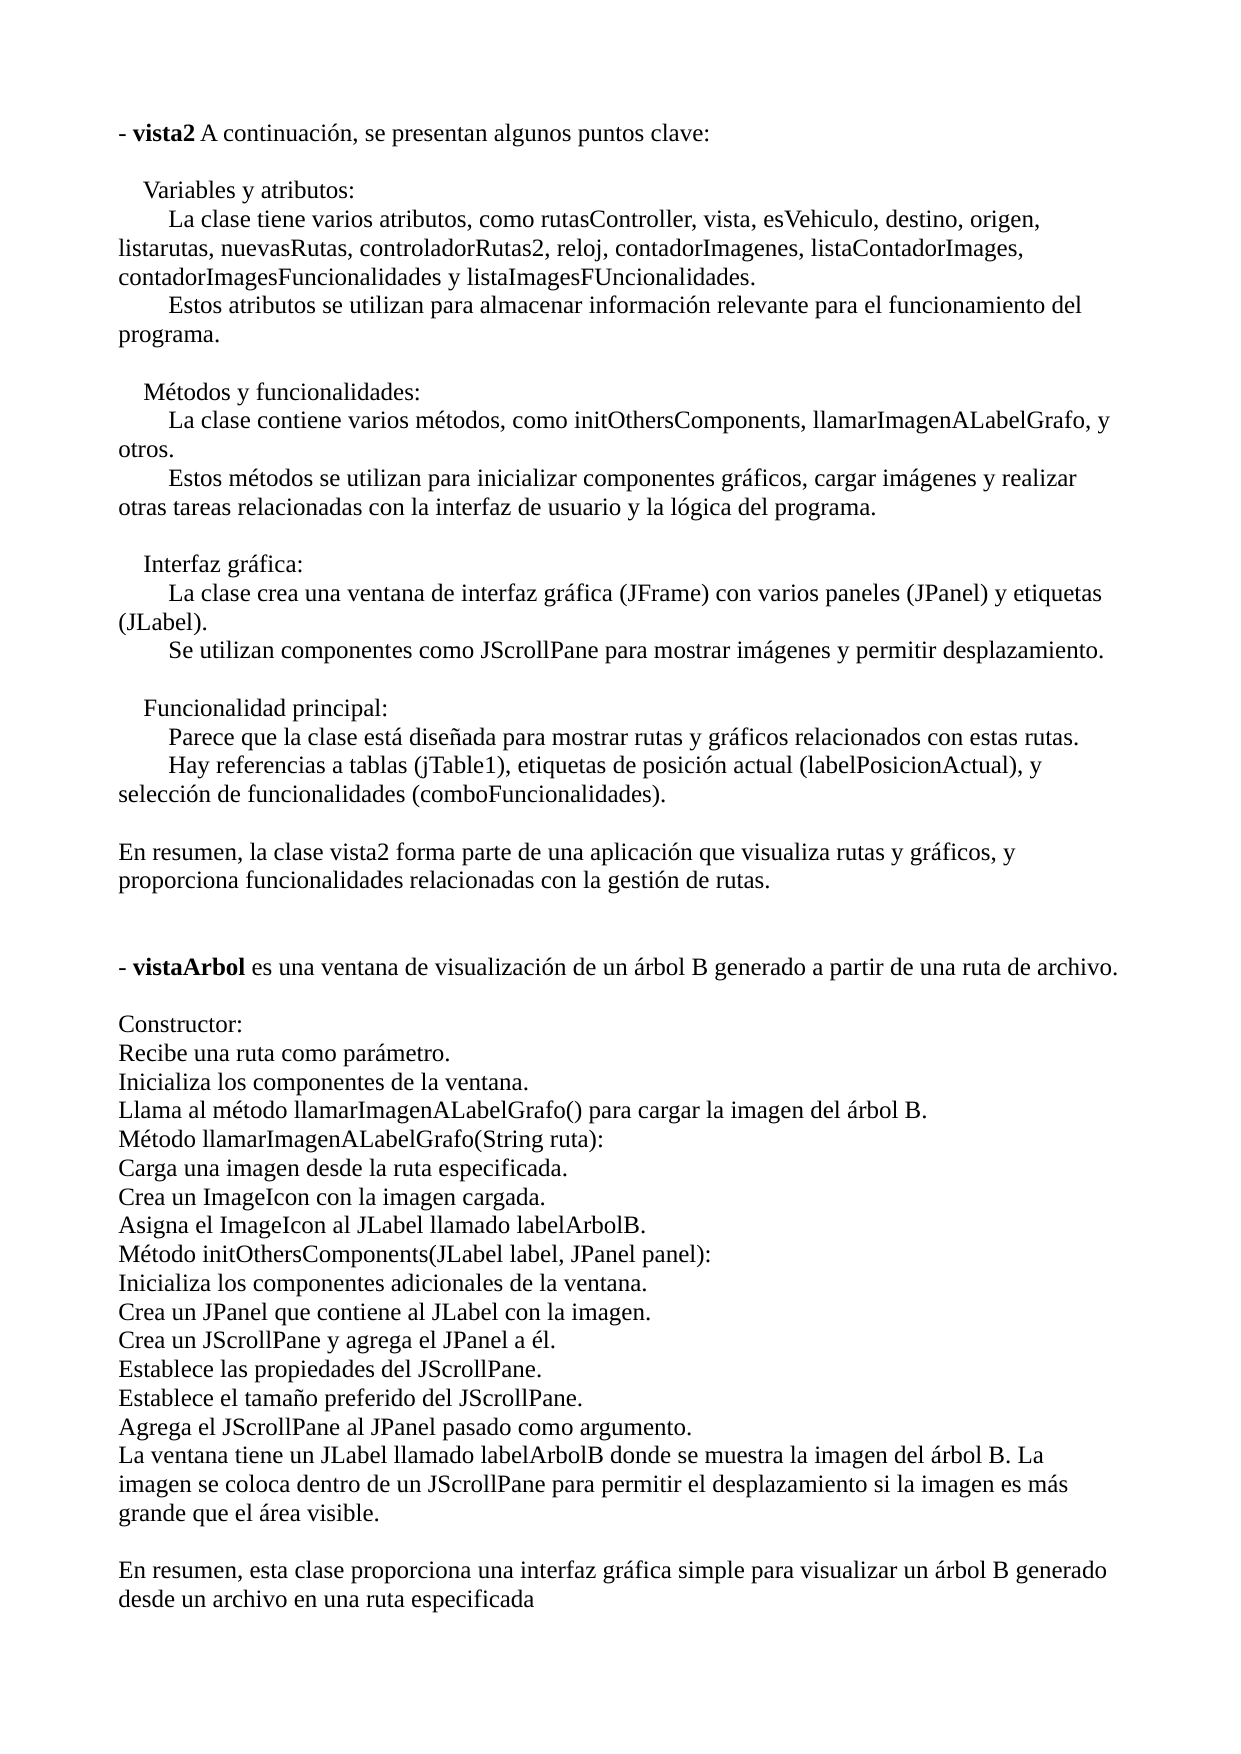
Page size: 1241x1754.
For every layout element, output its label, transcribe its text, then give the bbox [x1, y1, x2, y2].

text Carga una imagen desde la ruta especificada. [118, 1153, 1122, 1182]
text Parece que la clase está diseñada para mostrar rutas y gráficos relacionados con estas rutas. [118, 722, 1122, 751]
text Inicializa los componentes adicionales de la ventana. [118, 1268, 1122, 1297]
text Crea un JPanel que contiene al JLabel con la imagen. [118, 1297, 1122, 1326]
text Constructor: [118, 1009, 1122, 1038]
text En resumen, la clase vista2 forma parte de una aplicación que visualiza rutas y gráficos, y proporciona funcionalidades relacionadas con la gestión de rutas. [118, 837, 1122, 894]
text La clase tiene varios atributos, como rutasController, vista, esVehiculo, destino, origen, listarutas, nuevasRutas, controladorRutas2, reloj, contadorImagenes, listaContadorImages, contadorImagesFuncionalidades y listaImagesFUncionalidades. [118, 204, 1122, 291]
text Método llamarImagenALabelGrafo(String ruta): [118, 1124, 1122, 1153]
text En resumen, esta clase proporciona una interfaz gráfica simple para visualizar un árbol B generado desde un archivo en una ruta especificada [118, 1556, 1122, 1613]
text Funcionalidad principal: [118, 693, 1122, 722]
text Estos atributos se utilizan para almacenar información relevante para el funcionamiento del programa. [118, 291, 1122, 348]
text Crea un JScrollPane y agrega el JPanel a él. [118, 1326, 1122, 1354]
text - vista2 A continuación, se presentan algunos puntos clave: [118, 118, 1122, 147]
text Establece el tamaño preferido del JScrollPane. [118, 1383, 1122, 1412]
text Asigna el ImageIcon al JLabel llamado labelArbolB. [118, 1211, 1122, 1239]
text Inicializa los componentes de la ventana. [118, 1067, 1122, 1096]
text Crea un ImageIcon con la imagen cargada. [118, 1182, 1122, 1211]
text Recibe una ruta como parámetro. [118, 1038, 1122, 1067]
text La ventana tiene un JLabel llamado labelArbolB donde se muestra la imagen del árbol B. La imagen se coloca dentro de un JScrollPane para permitir el desplazamiento si la imagen es más grande que el área visible. [118, 1441, 1122, 1527]
text Estos métodos se utilizan para inicializar componentes gráficos, cargar imágenes y realizar otras tareas relacionadas con la interfaz de usuario y la lógica del programa. [118, 463, 1122, 521]
text La clase contiene varios métodos, como initOthersComponents, llamarImagenALabelGrafo, y otros. [118, 406, 1122, 463]
text Agrega el JScrollPane al JPanel pasado como argumento. [118, 1412, 1122, 1441]
text Métodos y funcionalidades: [118, 377, 1122, 406]
text Interfaz gráfica: [118, 549, 1122, 578]
text Hay referencias a tablas (jTable1), etiquetas de posición actual (labelPosicionActual), y selección de funcionalidades (comboFuncionalidades). [118, 751, 1122, 808]
text Método initOthersComponents(JLabel label, JPanel panel): [118, 1239, 1122, 1268]
text Se utilizan componentes como JScrollPane para mostrar imágenes y permitir desplazamiento. [118, 636, 1122, 664]
text - vistaArbol es una ventana de visualización de un árbol B generado a partir de una ruta de archivo. [118, 952, 1122, 981]
text Establece las propiedades del JScrollPane. [118, 1354, 1122, 1383]
text Variables y atributos: [118, 176, 1122, 204]
text La clase crea una ventana de interfaz gráfica (JFrame) con varios paneles (JPanel) y etiquetas (JLabel). [118, 578, 1122, 636]
text Llama al método llamarImagenALabelGrafo() para cargar la imagen del árbol B. [118, 1096, 1122, 1124]
